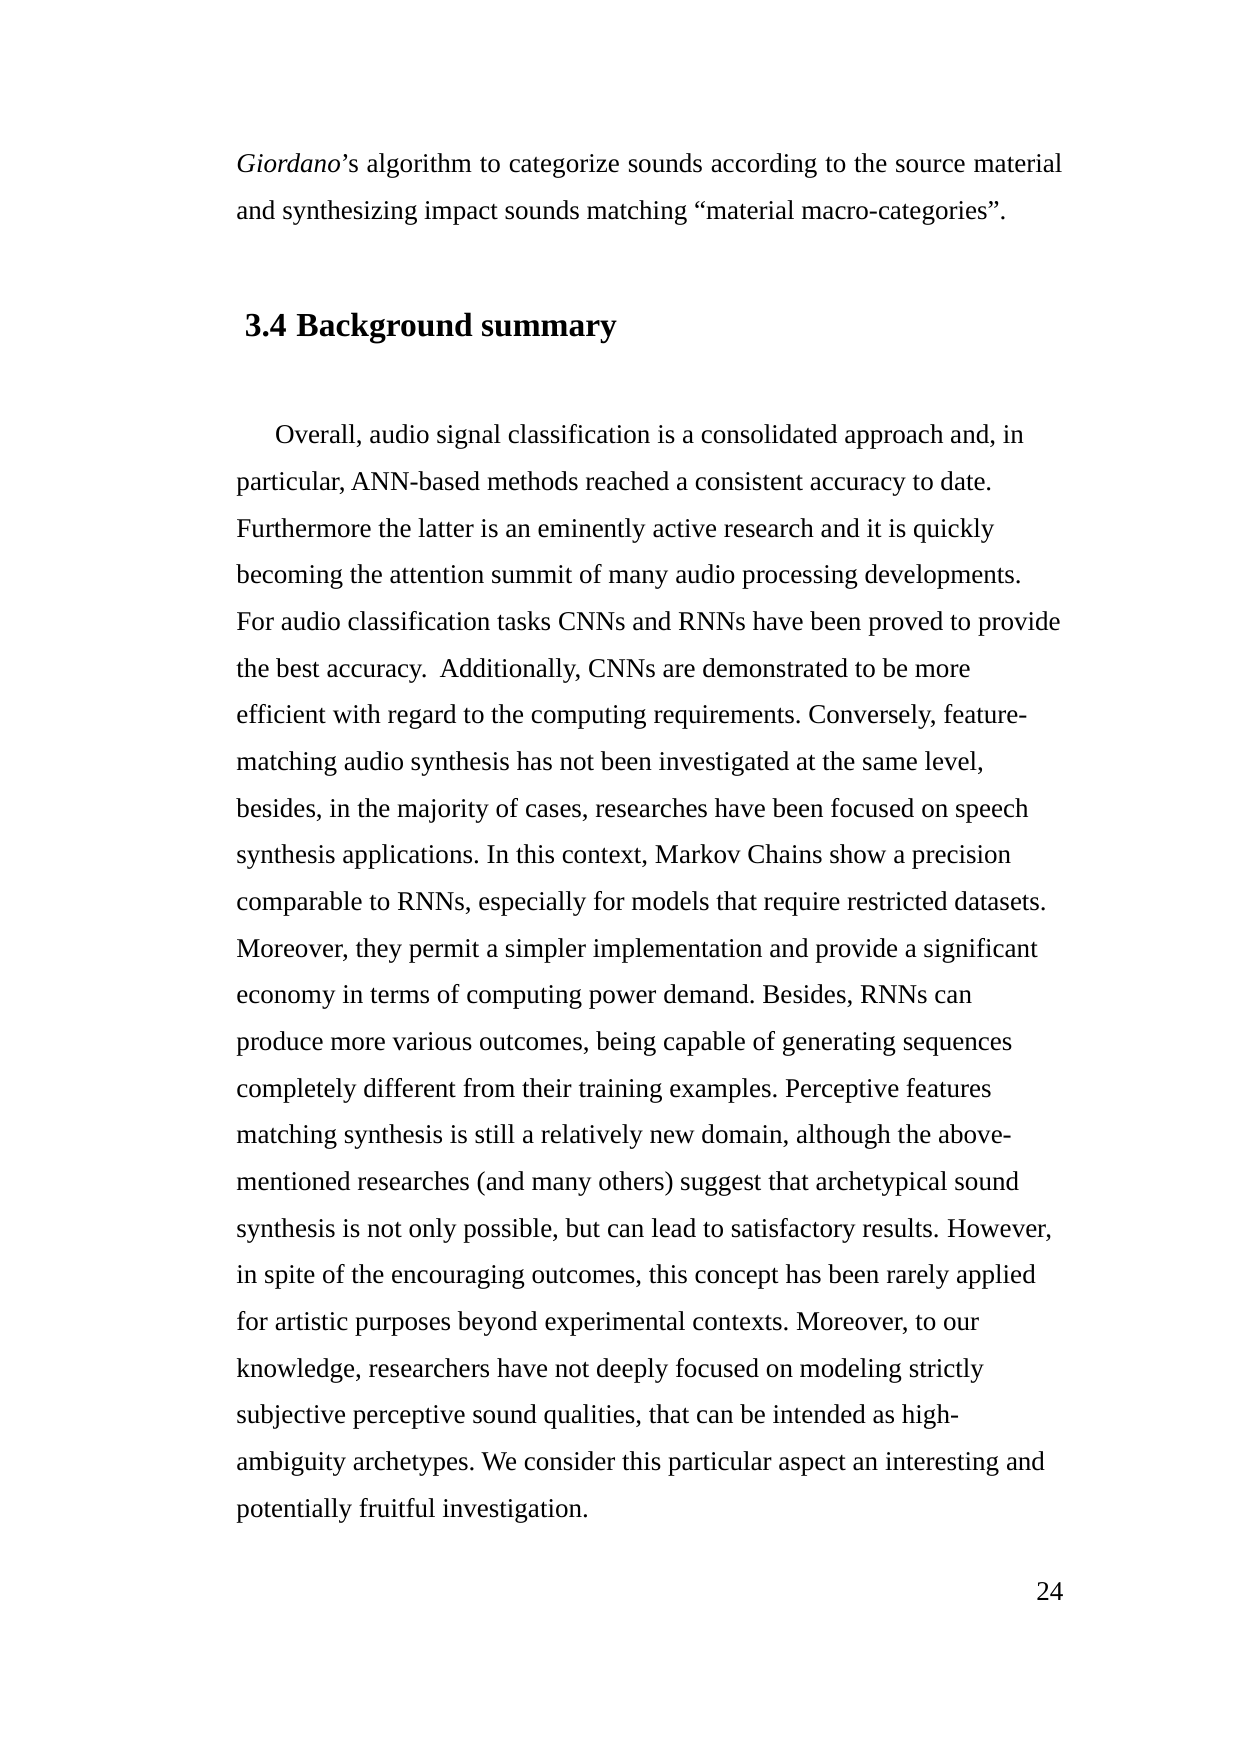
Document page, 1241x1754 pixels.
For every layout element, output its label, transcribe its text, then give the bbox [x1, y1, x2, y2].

subtitle Background summary [236, 305, 1063, 343]
text Giordano’s algorithm to categorize sounds according to the source material and synthesizing impact sounds matching “material macro-categories”. [236, 148, 1063, 225]
text Overall, audio signal classification is a consolidated approach and, in particular, ANN-based methods reached a consistent accuracy to date. Furthermore the latter is an eminently active research and it is quickly becoming the attention summit of many audio processing developments. For audio classification tasks CNNs and RNNs have been proved to provide the best accuracy. Additionally, CNNs are demonstrated to be more efficient with regard to the computing requirements. Conversely, feature-matching audio synthesis has not been investigated at the same level, besides, in the majority of cases, researches have been focused on speech synthesis applications. In this context, Markov Chains show a precision comparable to RNNs, especially for models that require restricted datasets. Moreover, they permit a simpler implementation and provide a significant economy in terms of computing power demand. Besides, RNNs can produce more various outcomes, being capable of generating sequences completely different from their training examples. Perceptive features matching synthesis is still a relatively new domain, although the above-mentioned researches (and many others) suggest that archetypical sound synthesis is not only possible, but can lead to satisfactory results. However, in spite of the encouraging outcomes, this concept has been rarely applied for artistic purposes beyond experimental contexts. Moreover, to our knowledge, researchers have not deeply focused on modeling strictly subjective perceptive sound qualities, that can be intended as high-ambiguity archetypes. We consider this particular aspect an interesting and potentially fruitful investigation. [236, 418, 1063, 1523]
